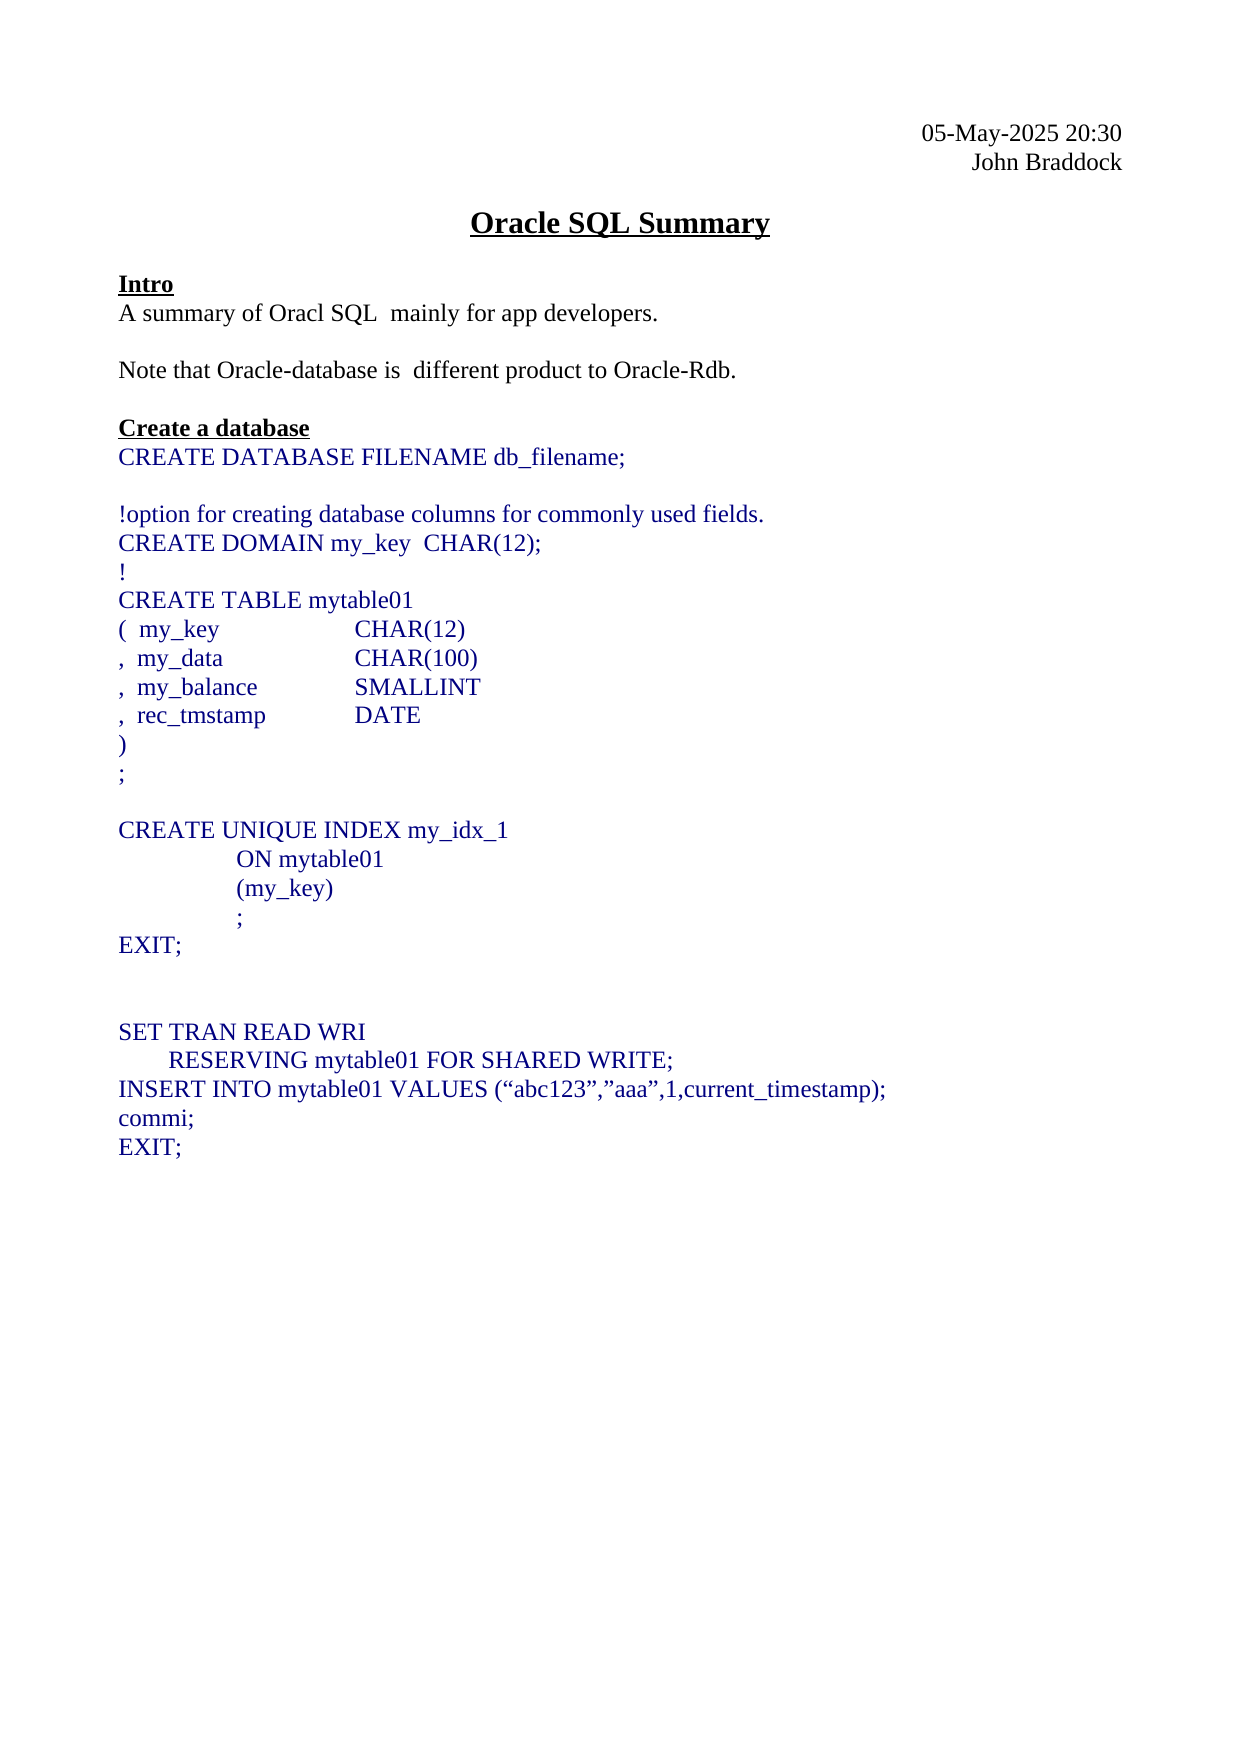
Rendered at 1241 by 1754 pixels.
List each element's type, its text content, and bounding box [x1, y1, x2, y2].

text Note that Oracle-database is different product to Oracle-Rdb. [118, 355, 1122, 384]
text John Braddock [118, 147, 1122, 176]
text ON mytable01 [118, 844, 1122, 873]
text (my_key) [118, 873, 1122, 902]
text 05-May-2025 20:30 [118, 118, 1122, 147]
text CREATE TABLE mytable01 [118, 585, 1122, 614]
text ! [118, 557, 1122, 585]
text !option for creating database columns for commonly used fields. [118, 499, 1122, 528]
text SET TRAN READ WRI [118, 1017, 1122, 1045]
text ; [118, 902, 1122, 930]
text CREATE UNIQUE INDEX my_idx_1 [118, 815, 1122, 844]
text CREATE DOMAIN my_key CHAR(12); [118, 528, 1122, 557]
text , my_data CHAR(100) [118, 643, 1122, 672]
text RESERVING mytable01 FOR SHARED WRITE; [118, 1045, 1122, 1074]
text A summary of Oracl SQL mainly for app developers. [118, 298, 1122, 327]
text Oracle SQL Summary [118, 204, 1122, 240]
text Create a database [118, 413, 1122, 442]
text CREATE DATABASE FILENAME db_filename; [118, 442, 1122, 470]
text ; [118, 758, 1122, 787]
text commi; [118, 1103, 1122, 1132]
text Intro [118, 269, 1122, 298]
text EXIT; [118, 1132, 1122, 1160]
text ( my_key CHAR(12) [118, 614, 1122, 643]
text ) [118, 729, 1122, 758]
text , rec_tmstamp DATE [118, 700, 1122, 729]
text EXIT; [118, 930, 1122, 959]
text , my_balance SMALLINT [118, 672, 1122, 700]
text INSERT INTO mytable01 VALUES (“abc123”,”aaa”,1,current_timestamp); [118, 1074, 1122, 1103]
